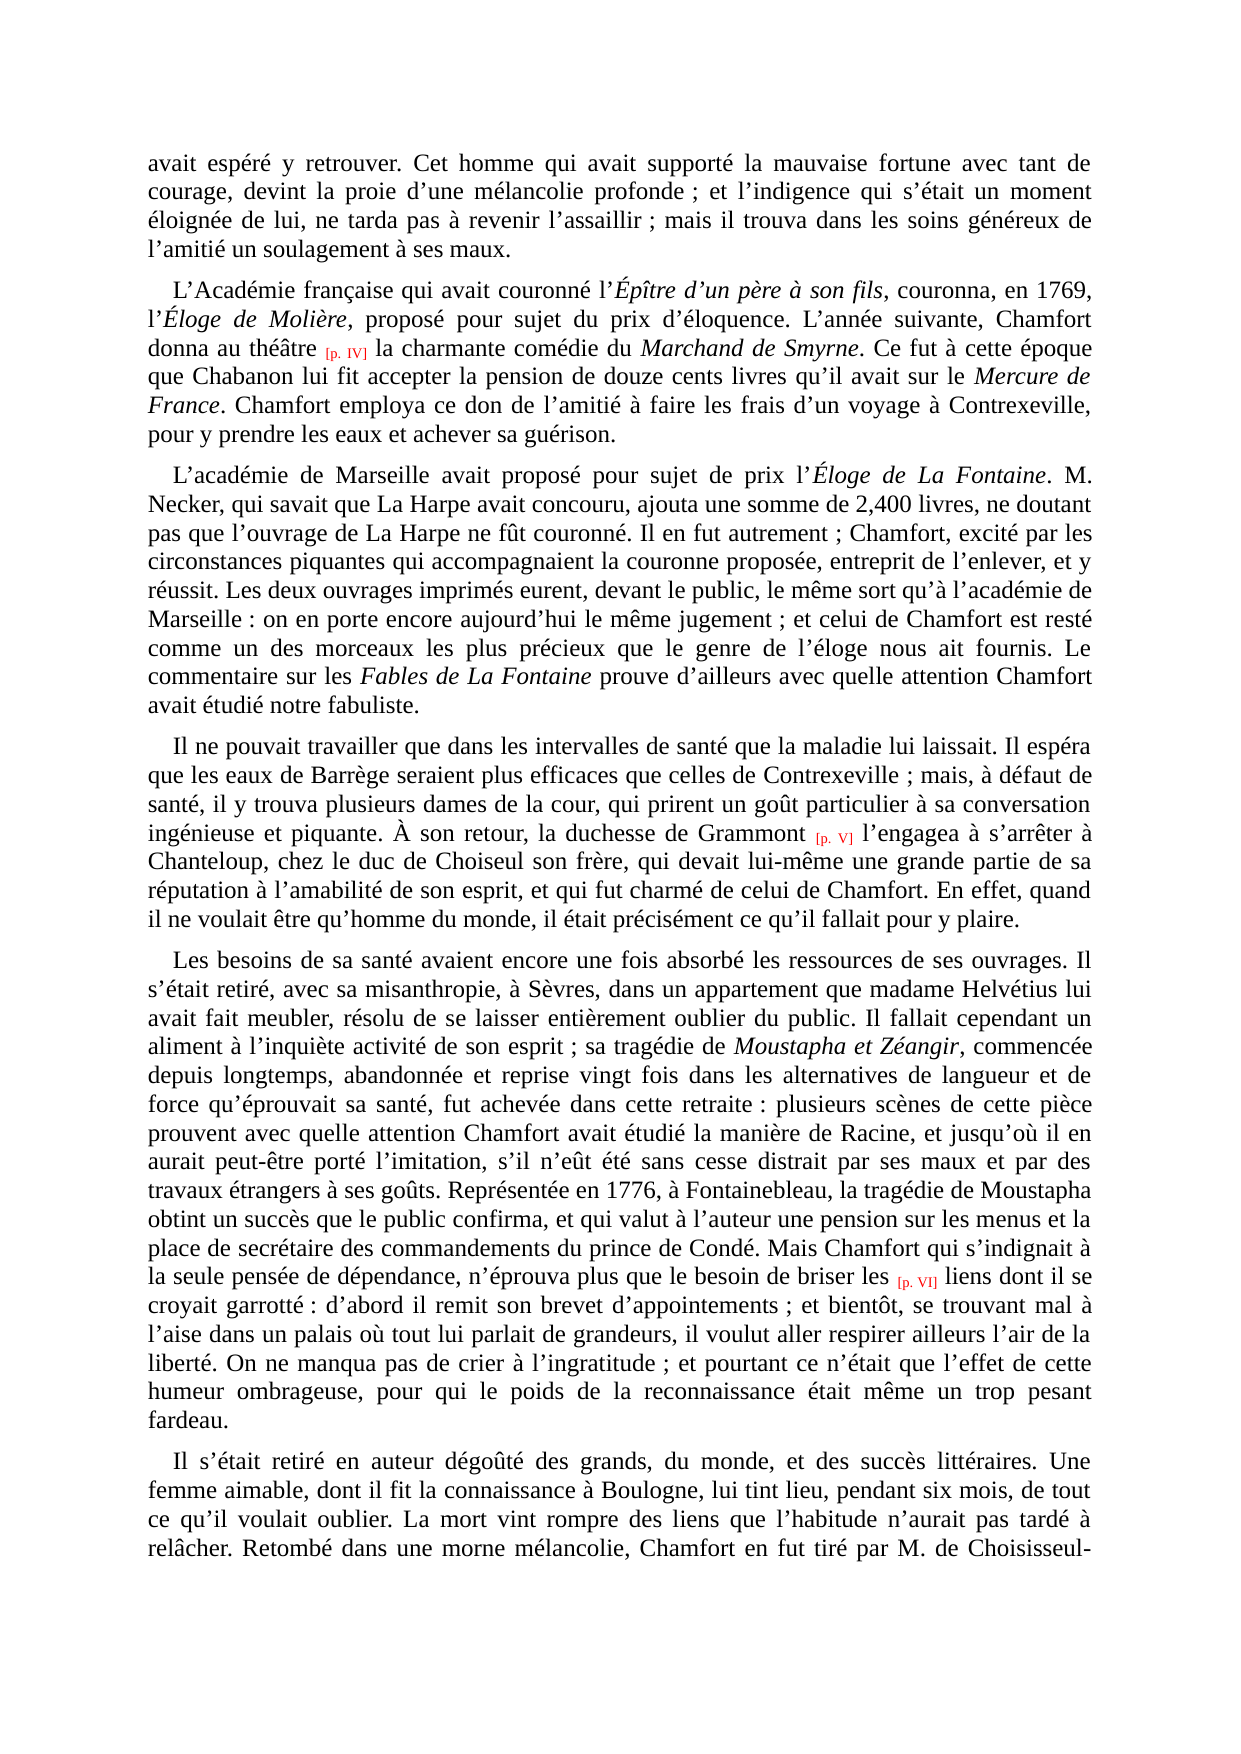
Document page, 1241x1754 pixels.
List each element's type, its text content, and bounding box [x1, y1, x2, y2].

text Les besoins de sa santé avaient encore une fois absorbé les ressources de ses ouvrages. Il s’était retiré, avec sa misanthropie, à Sèvres, dans un appartement que madame Helvétius lui avait fait meubler, résolu de se laisser entièrement oublier du public. Il fallait cependant un aliment à l’inquiète activité de son esprit ; sa tragédie de Moustapha et Zéangir, commencée depuis longtemps, abandonnée et reprise vingt fois dans les alternatives de langueur et de force qu’éprouvait sa santé, fut achevée dans cette retraite : plusieurs scènes de cette pièce prouvent avec quelle attention Chamfort avait étudié la manière de Racine, et jusqu’où il en aurait peut-être porté l’imitation, s’il n’eût été sans cesse distrait par ses maux et par des travaux étrangers à ses goûts. Représentée en 1776, à Fontainebleau, la tragédie de Moustapha obtint un succès que le public confirma, et qui valut à l’auteur une pension sur les menus et la place de secrétaire des commandements du prince de Condé. Mais Chamfort qui s’indignait à la seule pensée de dépendance, n’éprouva plus que le besoin de briser les [p. VI] liens dont il se croyait garrotté : d’abord il remit son brevet d’appointements ; et bientôt, se trouvant mal à l’aise dans un palais où tout lui parlait de grandeurs, il voulut aller respirer ailleurs l’air de la liberté. On ne manqua pas de crier à l’ingratitude ; et pourtant ce n’était que l’effet de cette humeur ombrageuse, pour qui le poids de la reconnaissance était même un trop pesant fardeau. [148, 945, 1093, 1434]
text avait espéré y retrouver. Cet homme qui avait supporté la mauvaise fortune avec tant de courage, devint la proie d’une mélancolie profonde ; et l’indigence qui s’était un moment éloignée de lui, ne tarda pas à revenir l’assaillir ; mais il trouva dans les soins généreux de l’amitié un soulagement à ses maux. [148, 148, 1093, 263]
text Il s’était retiré en auteur dégoûté des grands, du monde, et des succès littéraires. Une femme aimable, dont il fit la connaissance à Boulogne, lui tint lieu, pendant six mois, de tout ce qu’il voulait oublier. La mort vint rompre des liens que l’habitude n’aurait pas tardé à relâcher. Retombé dans une morne mélancolie, Chamfort en fut tiré par M. de Choisisseul- [148, 1446, 1093, 1561]
text L’académie de Marseille avait proposé pour sujet de prix l’Éloge de La Fontaine. M. Necker, qui savait que La Harpe avait concouru, ajouta une somme de 2,400 livres, ne doutant pas que l’ouvrage de La Harpe ne fût couronné. Il en fut autrement ; Chamfort, excité par les circonstances piquantes qui accompagnaient la couronne proposée, entreprit de l’enlever, et y réussit. Les deux ouvrages imprimés eurent, devant le public, le même sort qu’à l’académie de Marseille : on en porte encore aujourd’hui le même jugement ; et celui de Chamfort est resté comme un des morceaux les plus précieux que le genre de l’éloge nous ait fournis. Le commentaire sur les Fables de La Fontaine prouve d’ailleurs avec quelle attention Chamfort avait étudié notre fabuliste. [148, 460, 1093, 719]
text L’Académie française qui avait couronné l’Épître d’un père à son fils, couronna, en 1769, l’Éloge de Molière, proposé pour sujet du prix d’éloquence. L’année suivante, Chamfort donna au théâtre [p. IV] la charmante comédie du Marchand de Smyrne. Ce fut à cette époque que Chabanon lui fit accepter la pension de douze cents livres qu’il avait sur le Mercure de France. Chamfort employa ce don de l’amitié à faire les frais d’un voyage à Contrexeville, pour y prendre les eaux et achever sa guérison. [148, 275, 1093, 448]
text Il ne pouvait travailler que dans les intervalles de santé que la maladie lui laissait. Il espéra que les eaux de Barrège seraient plus efficaces que celles de Contrexeville ; mais, à défaut de santé, il y trouva plusieurs dames de la cour, qui prirent un goût particulier à sa conversation ingénieuse et piquante. À son retour, la duchesse de Grammont [p. V] l’engagea à s’arrêter à Chanteloup, chez le duc de Choiseul son frère, qui devait lui-même une grande partie de sa réputation à l’amabilité de son esprit, et qui fut charmé de celui de Chamfort. En effet, quand il ne voulait être qu’homme du monde, il était précisément ce qu’il fallait pour y plaire. [148, 731, 1093, 933]
